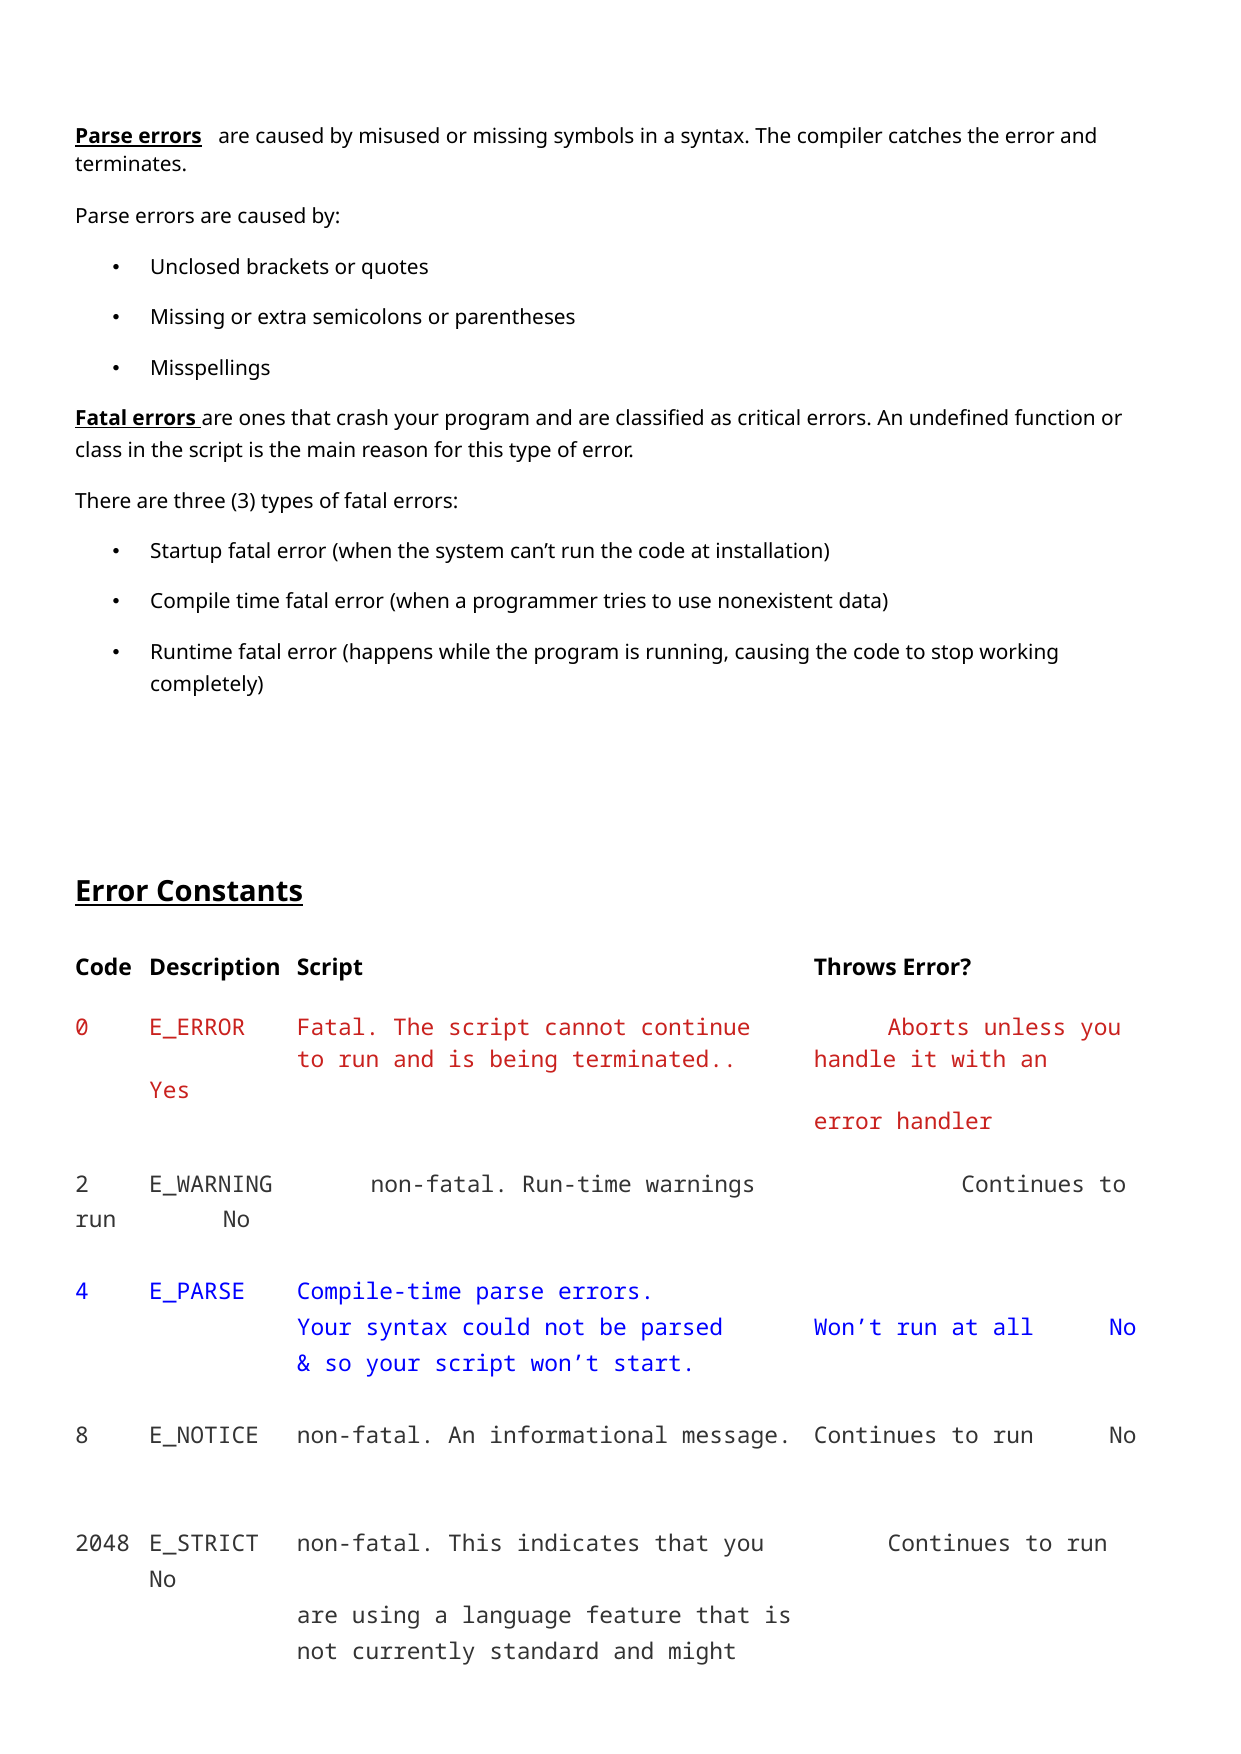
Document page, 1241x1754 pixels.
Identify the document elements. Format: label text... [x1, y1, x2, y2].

text Fatal errors are ones that crash your program and are classified as critical errors. An undefined function or class in the script is the main reason for this type of error. [75, 403, 1166, 464]
text to run and is being terminated.. handle it with an Yes [75, 1042, 1166, 1105]
text 2 E_WARNING non-fatal. Run-time warnings Continues to run No [75, 1167, 1166, 1235]
text 2048 E_STRICT non-fatal. This indicates that you Continues to run No [75, 1527, 1166, 1594]
list Startup fatal error (when the system can’t run the code at installation) [112, 536, 1166, 564]
text Your syntax could not be parsed Won’t run at all No [75, 1311, 1166, 1342]
list Runtime fatal error (happens while the program is running, causing the code to stop working completely) [112, 637, 1166, 698]
text Parse errors are caused by: [75, 202, 1166, 230]
text Code Description Script Throws Error? [75, 951, 1166, 982]
list Missing or extra semicolons or parentheses [112, 302, 1166, 331]
text Parse errors are caused by misused or missing symbols in a syntax. The compiler catches the error and terminates. [75, 121, 1166, 178]
text & so your script won’t start. [75, 1347, 1166, 1378]
list Misspellings [112, 353, 1166, 381]
text error handler [75, 1105, 1166, 1136]
text are using a language feature that is [75, 1599, 1166, 1630]
text 8 E_NOTICE non-fatal. An informational message. Continues to run No [75, 1419, 1166, 1450]
text Error Constants [75, 871, 1166, 910]
text 4 E_PARSE Compile-time parse errors. [75, 1275, 1166, 1307]
list Compile time fatal error (when a programmer tries to use nonexistent data) [112, 586, 1166, 615]
text There are three (3) types of fatal errors: [75, 486, 1166, 514]
text 0 E_ERROR Fatal. The script cannot continue Aborts unless you [75, 1011, 1166, 1042]
list Unclosed brackets or quotes [112, 252, 1166, 280]
text not currently standard and might [75, 1635, 1166, 1666]
